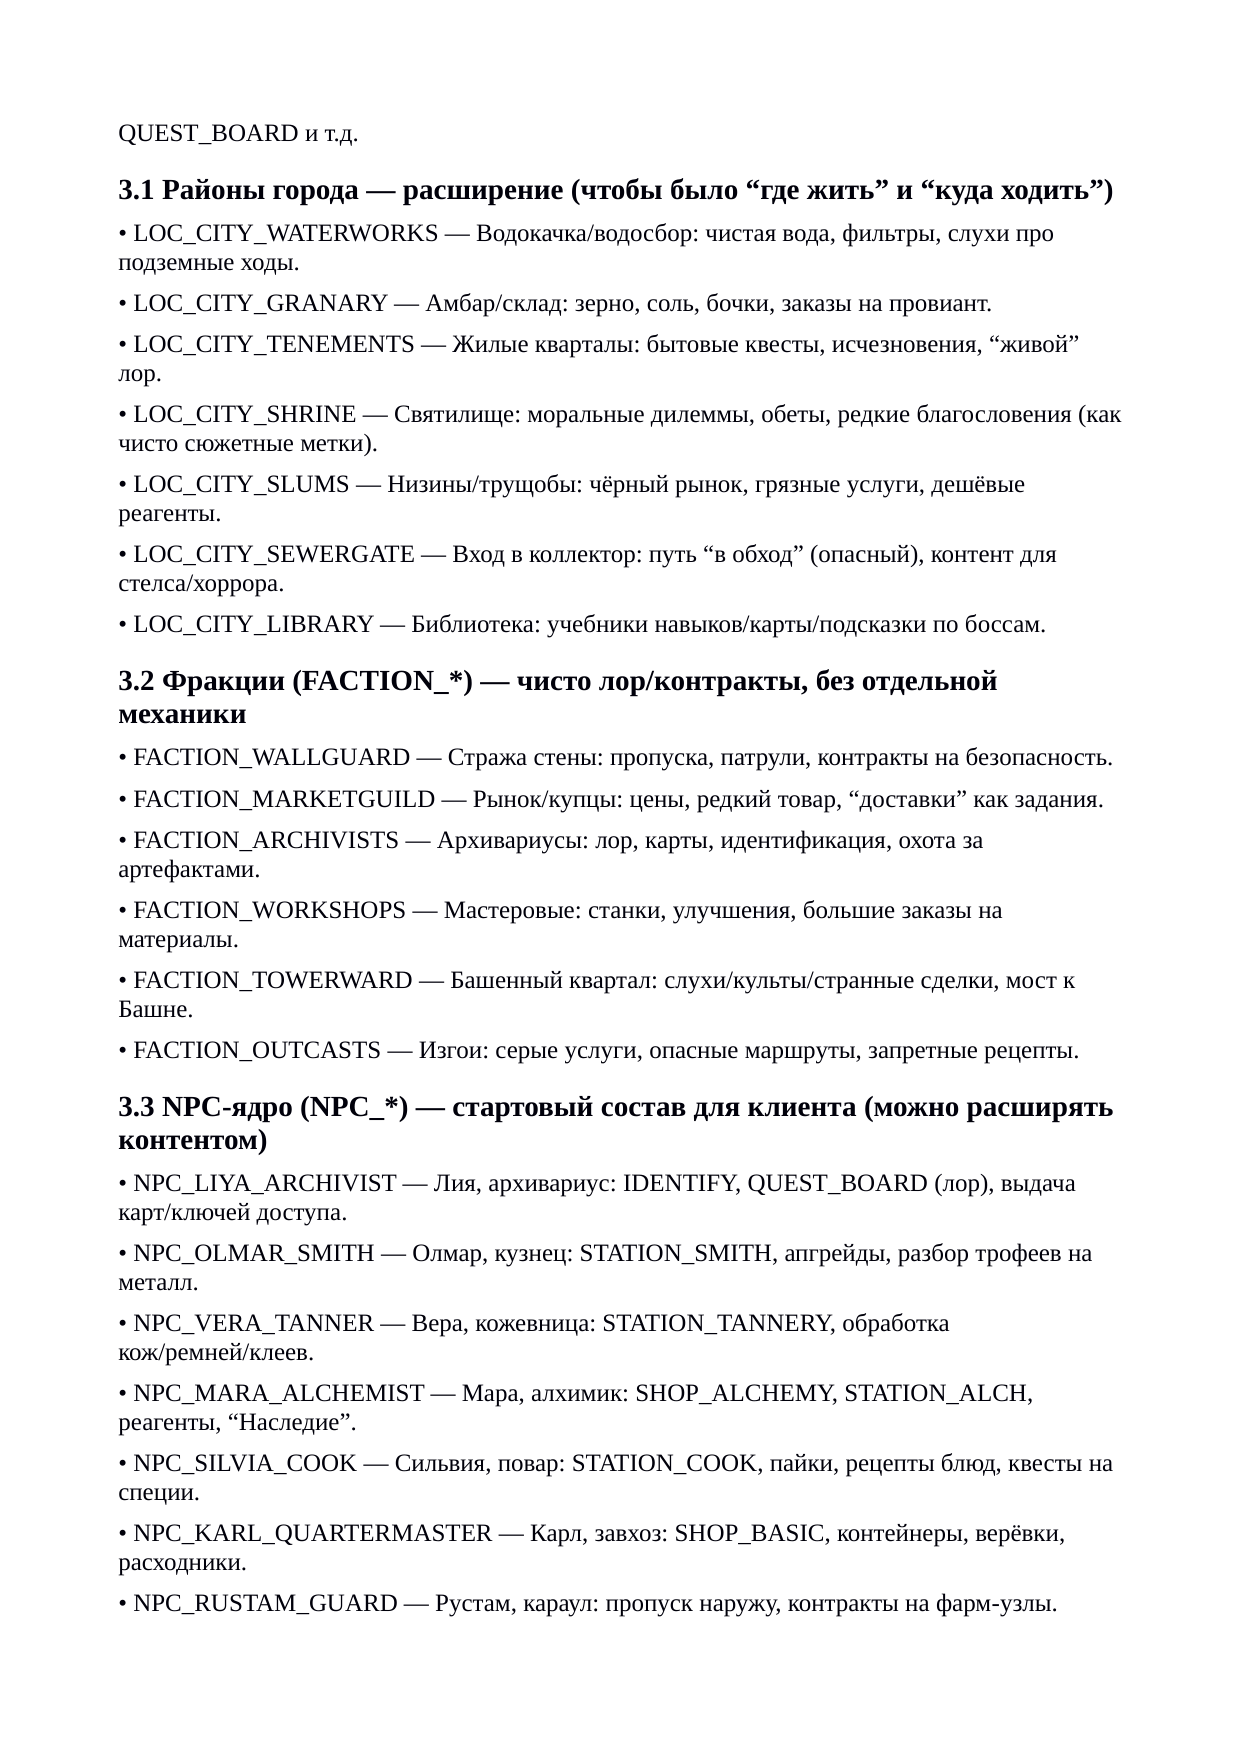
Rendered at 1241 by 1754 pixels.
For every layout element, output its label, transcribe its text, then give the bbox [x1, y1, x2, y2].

subtitle 3.1 Районы города — расширение (чтобы было “где жить” и “куда ходить”) [118, 172, 1122, 205]
text • NPC_MARA_ALCHEMIST — Мара, алхимик: SHOP_ALCHEMY, STATION_ALCH, реагенты, “Наследие”. [118, 1378, 1122, 1436]
subtitle 3.2 Фракции (FACTION_*) — чисто лор/контракты, без отдельной механики [118, 663, 1122, 730]
text QUEST_BOARD и т.д. [118, 118, 1122, 147]
text • NPC_VERA_TANNER — Вера, кожевница: STATION_TANNERY, обработка кож/ремней/клеев. [118, 1308, 1122, 1366]
text • LOC_CITY_TENEMENTS — Жилые кварталы: бытовые квесты, исчезновения, “живой” лор. [118, 329, 1122, 387]
text • LOC_CITY_SHRINE — Святилище: моральные дилеммы, обеты, редкие благословения (как чисто сюжетные метки). [118, 399, 1122, 457]
text • FACTION_OUTCASTS — Изгои: серые услуги, опасные маршруты, запретные рецепты. [118, 1035, 1122, 1064]
text • NPC_LIYA_ARCHIVIST — Лия, архивариус: IDENTIFY, QUEST_BOARD (лор), выдача карт/ключей доступа. [118, 1168, 1122, 1226]
text • LOC_CITY_GRANARY — Амбар/склад: зерно, соль, бочки, заказы на провиант. [118, 288, 1122, 317]
text • NPC_RUSTAM_GUARD — Рустам, караул: пропуск наружу, контракты на фарм‑узлы. [118, 1588, 1122, 1617]
text • LOC_CITY_SLUMS — Низины/трущобы: чёрный рынок, грязные услуги, дешёвые реагенты. [118, 469, 1122, 527]
text • FACTION_ARCHIVISTS — Архивариусы: лор, карты, идентификация, охота за артефактами. [118, 825, 1122, 882]
text • LOC_CITY_WATERWORKS — Водокачка/водосбор: чистая вода, фильтры, слухи про подземные ходы. [118, 218, 1122, 275]
text • FACTION_TOWERWARD — Башенный квартал: слухи/культы/странные сделки, мост к Башне. [118, 965, 1122, 1022]
text • FACTION_WALLGUARD — Стража стены: пропуска, патрули, контракты на безопасность. [118, 742, 1122, 771]
text • NPC_OLMAR_SMITH — Олмар, кузнец: STATION_SMITH, апгрейды, разбор трофеев на металл. [118, 1238, 1122, 1296]
text • NPC_SILVIA_COOK — Сильвия, повар: STATION_COOK, пайки, рецепты блюд, квесты на специи. [118, 1448, 1122, 1506]
text • FACTION_MARKETGUILD — Рынок/купцы: цены, редкий товар, “доставки” как задания. [118, 784, 1122, 812]
text • FACTION_WORKSHOPS — Мастеровые: станки, улучшения, большие заказы на материалы. [118, 895, 1122, 952]
subtitle 3.3 NPC‑ядро (NPC_*) — стартовый состав для клиента (можно расширять контентом) [118, 1089, 1122, 1156]
text • NPC_KARL_QUARTERMASTER — Карл, завхоз: SHOP_BASIC, контейнеры, верёвки, расходники. [118, 1518, 1122, 1576]
text • LOC_CITY_LIBRARY — Библиотека: учебники навыков/карты/подсказки по боссам. [118, 609, 1122, 638]
text • LOC_CITY_SEWERGATE — Вход в коллектор: путь “в обход” (опасный), контент для стелса/хоррора. [118, 539, 1122, 597]
